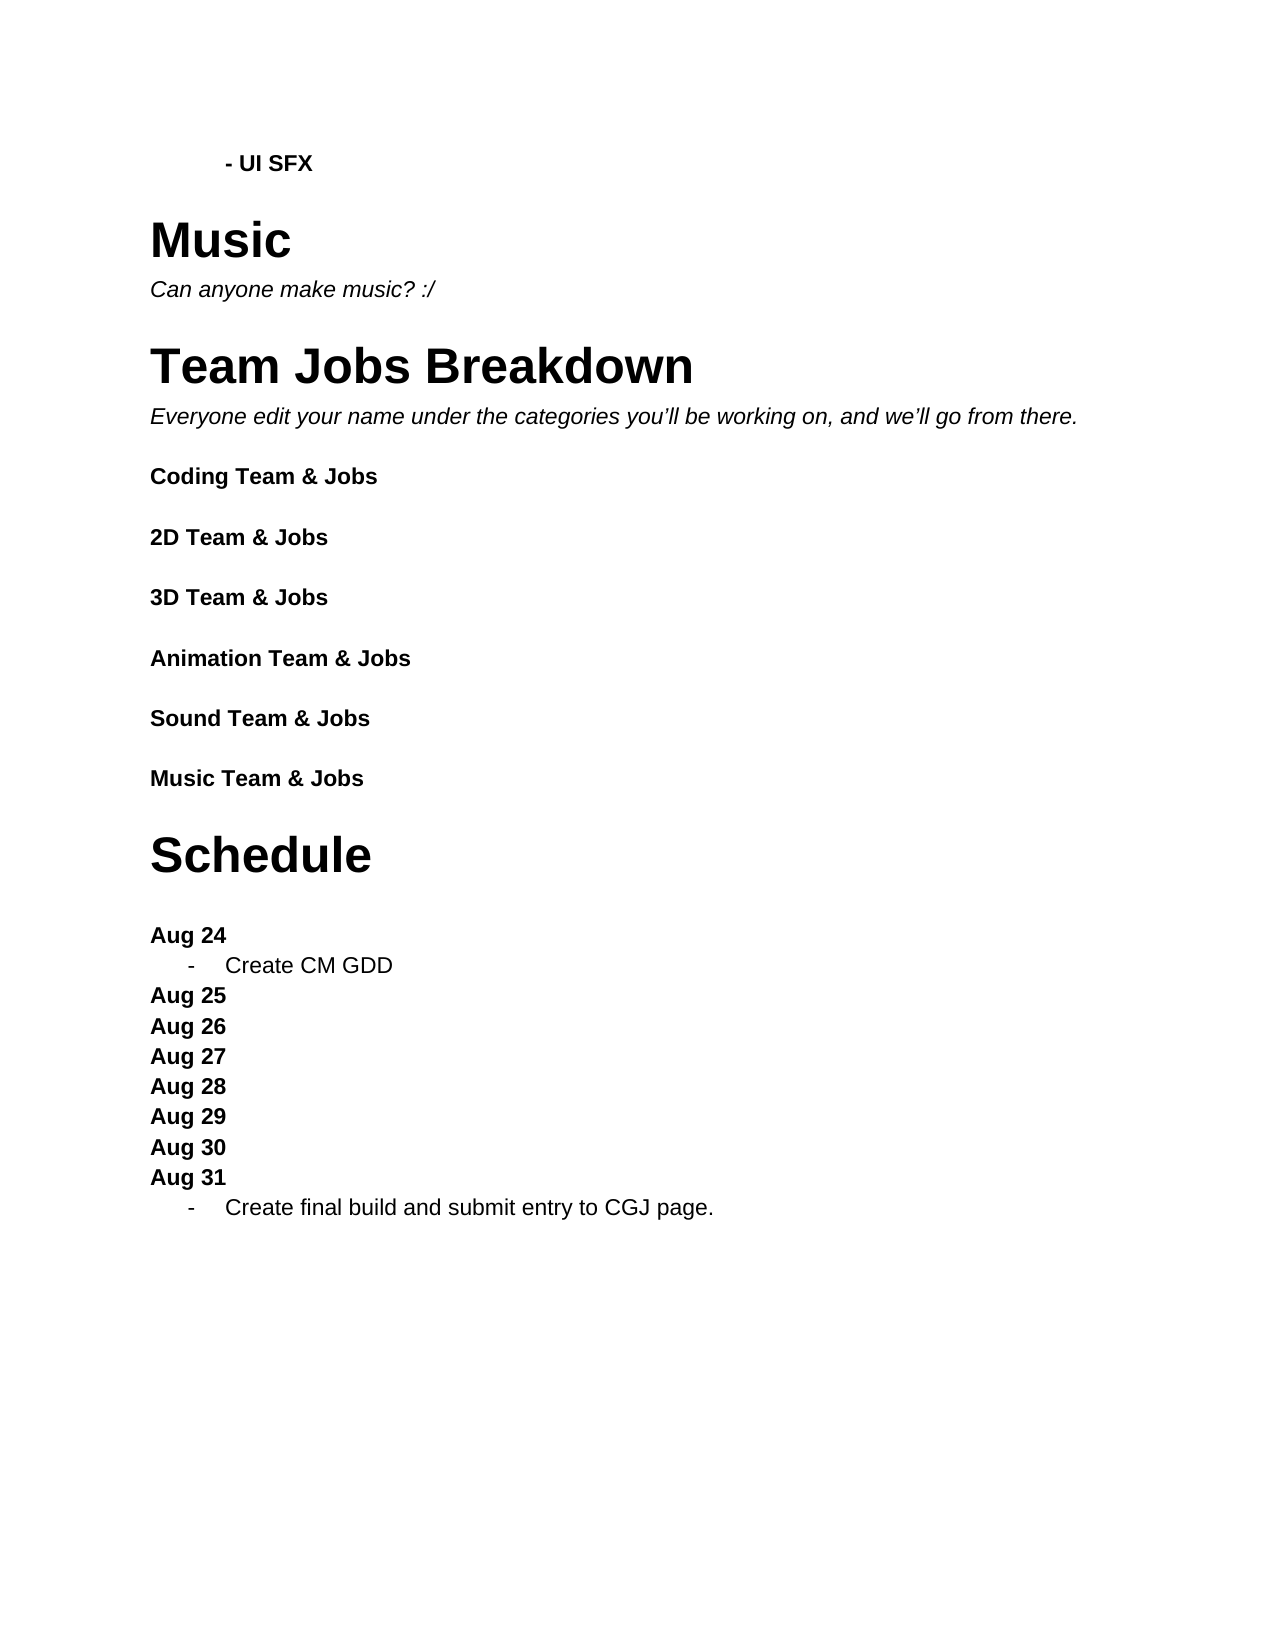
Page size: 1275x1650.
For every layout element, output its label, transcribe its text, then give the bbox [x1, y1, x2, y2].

text Team Jobs Breakdown [150, 337, 1125, 394]
text - UI SFX [150, 150, 1125, 176]
text Aug 25 [150, 982, 1125, 1009]
list Create final build and submit entry to CGJ page. [187, 1194, 1125, 1220]
text Aug 29 [150, 1103, 1125, 1130]
text Aug 28 [150, 1073, 1125, 1099]
text 3D Team & Jobs [150, 584, 1125, 611]
text Aug 30 [150, 1133, 1125, 1160]
text Schedule [150, 826, 1125, 883]
text Animation Team & Jobs [150, 644, 1125, 671]
text Aug 27 [150, 1043, 1125, 1069]
text Aug 24 [150, 922, 1125, 948]
text Sound Team & Jobs [150, 705, 1125, 731]
text Coding Team & Jobs [150, 463, 1125, 490]
text 2D Team & Jobs [150, 524, 1125, 550]
list Create CM GDD [187, 952, 1125, 979]
text Aug 26 [150, 1013, 1125, 1039]
text Can anyone make music? :/ [150, 276, 1125, 303]
text Music [150, 210, 1125, 268]
text Everyone edit your name under the categories you’ll be working on, and we’ll go from there. [150, 403, 1125, 429]
text Aug 31 [150, 1164, 1125, 1190]
text Music Team & Jobs [150, 765, 1125, 792]
